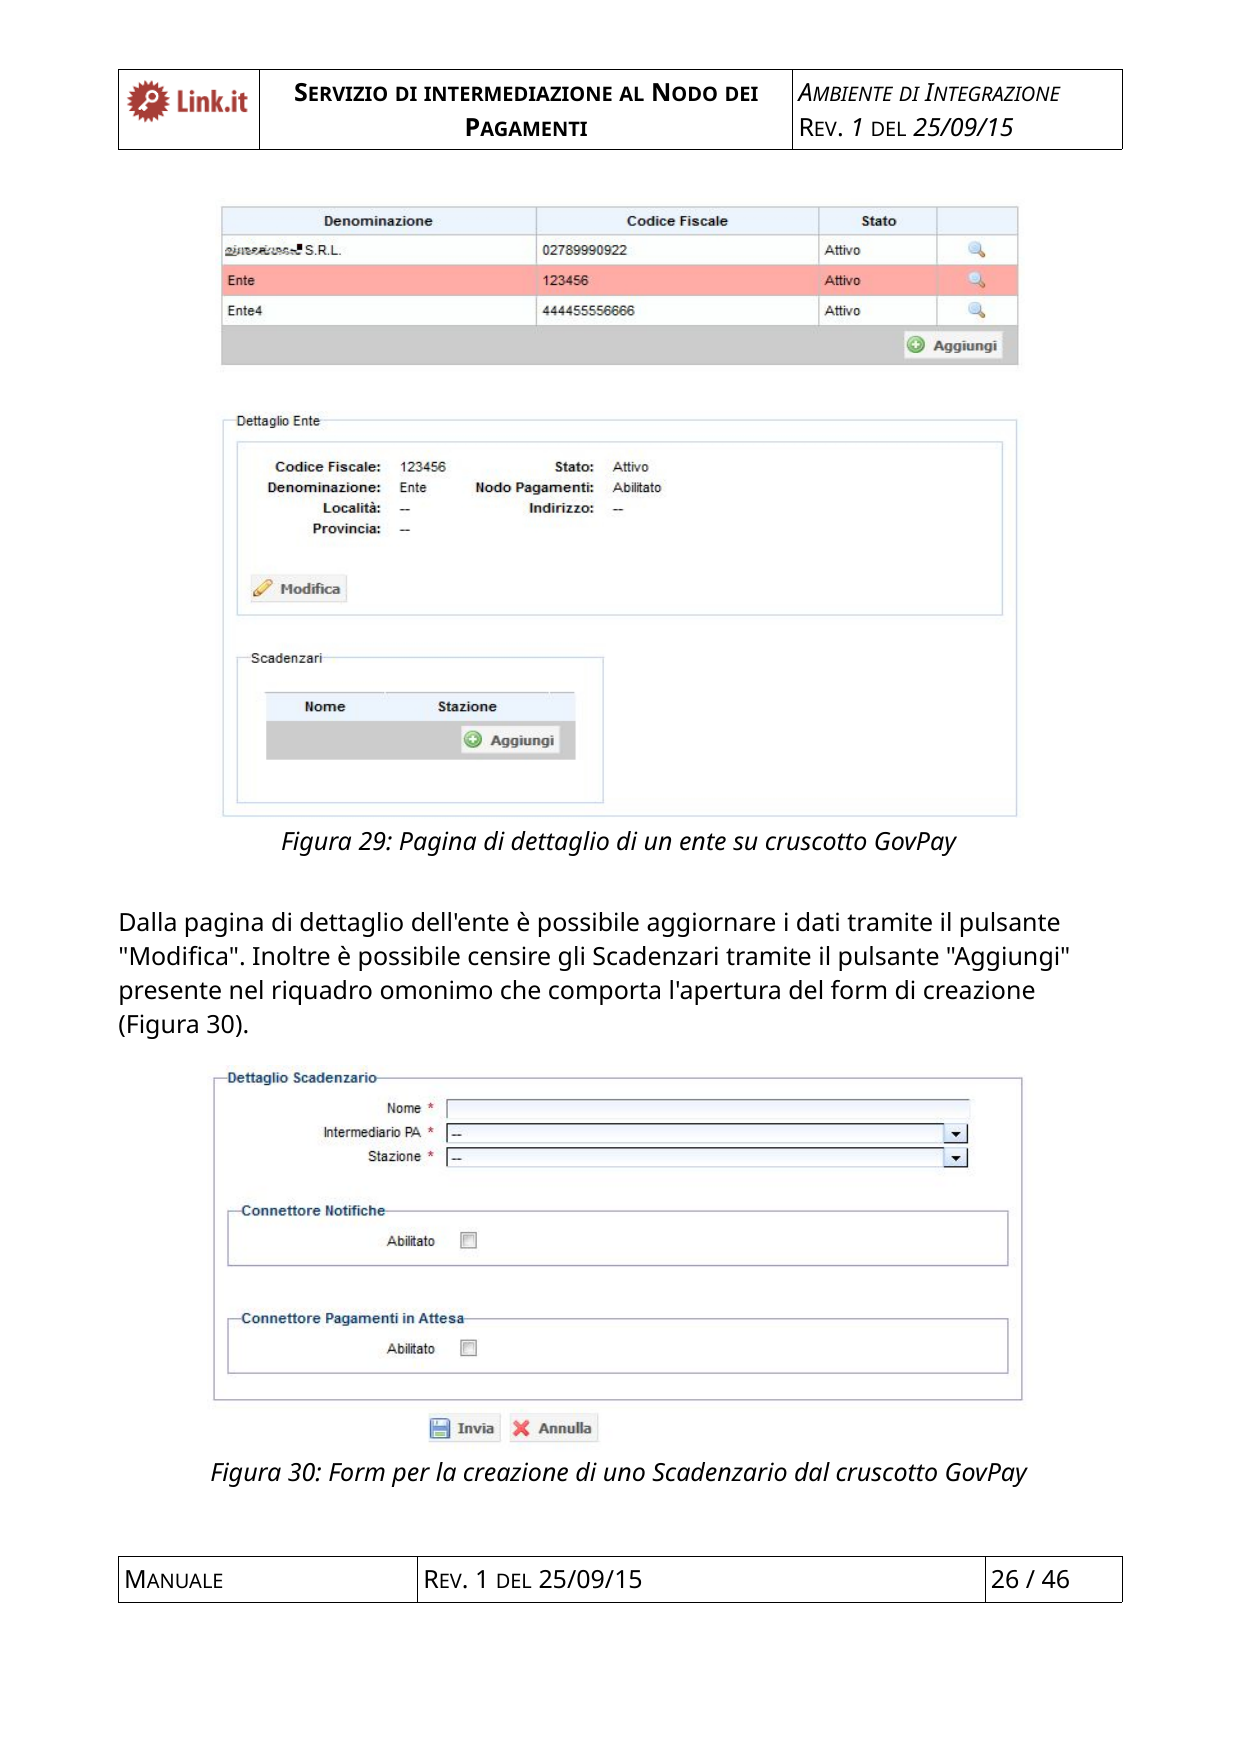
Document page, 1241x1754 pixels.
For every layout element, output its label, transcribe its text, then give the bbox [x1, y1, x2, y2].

text Figura 30: Form per la creazione di uno Scadenzario dal cruscotto GovPay [121, 1066, 1119, 1489]
picture [123, 75, 254, 128]
text Dalla pagina di dettaglio dell'ente è possibile aggiornare i dati tramite il pulsante "Modifica". Inoltre è possibile censire gli Scadenzari tramite il pulsante "Aggiungi" presente nel riquadro omonimo che comporta l'apertura del form di creazione (Figura 30). [118, 904, 1122, 1041]
picture [207, 1065, 1034, 1455]
picture [215, 198, 1025, 824]
text Figura 29: Pagina di dettaglio di un ente su cruscotto GovPay [215, 824, 1025, 858]
